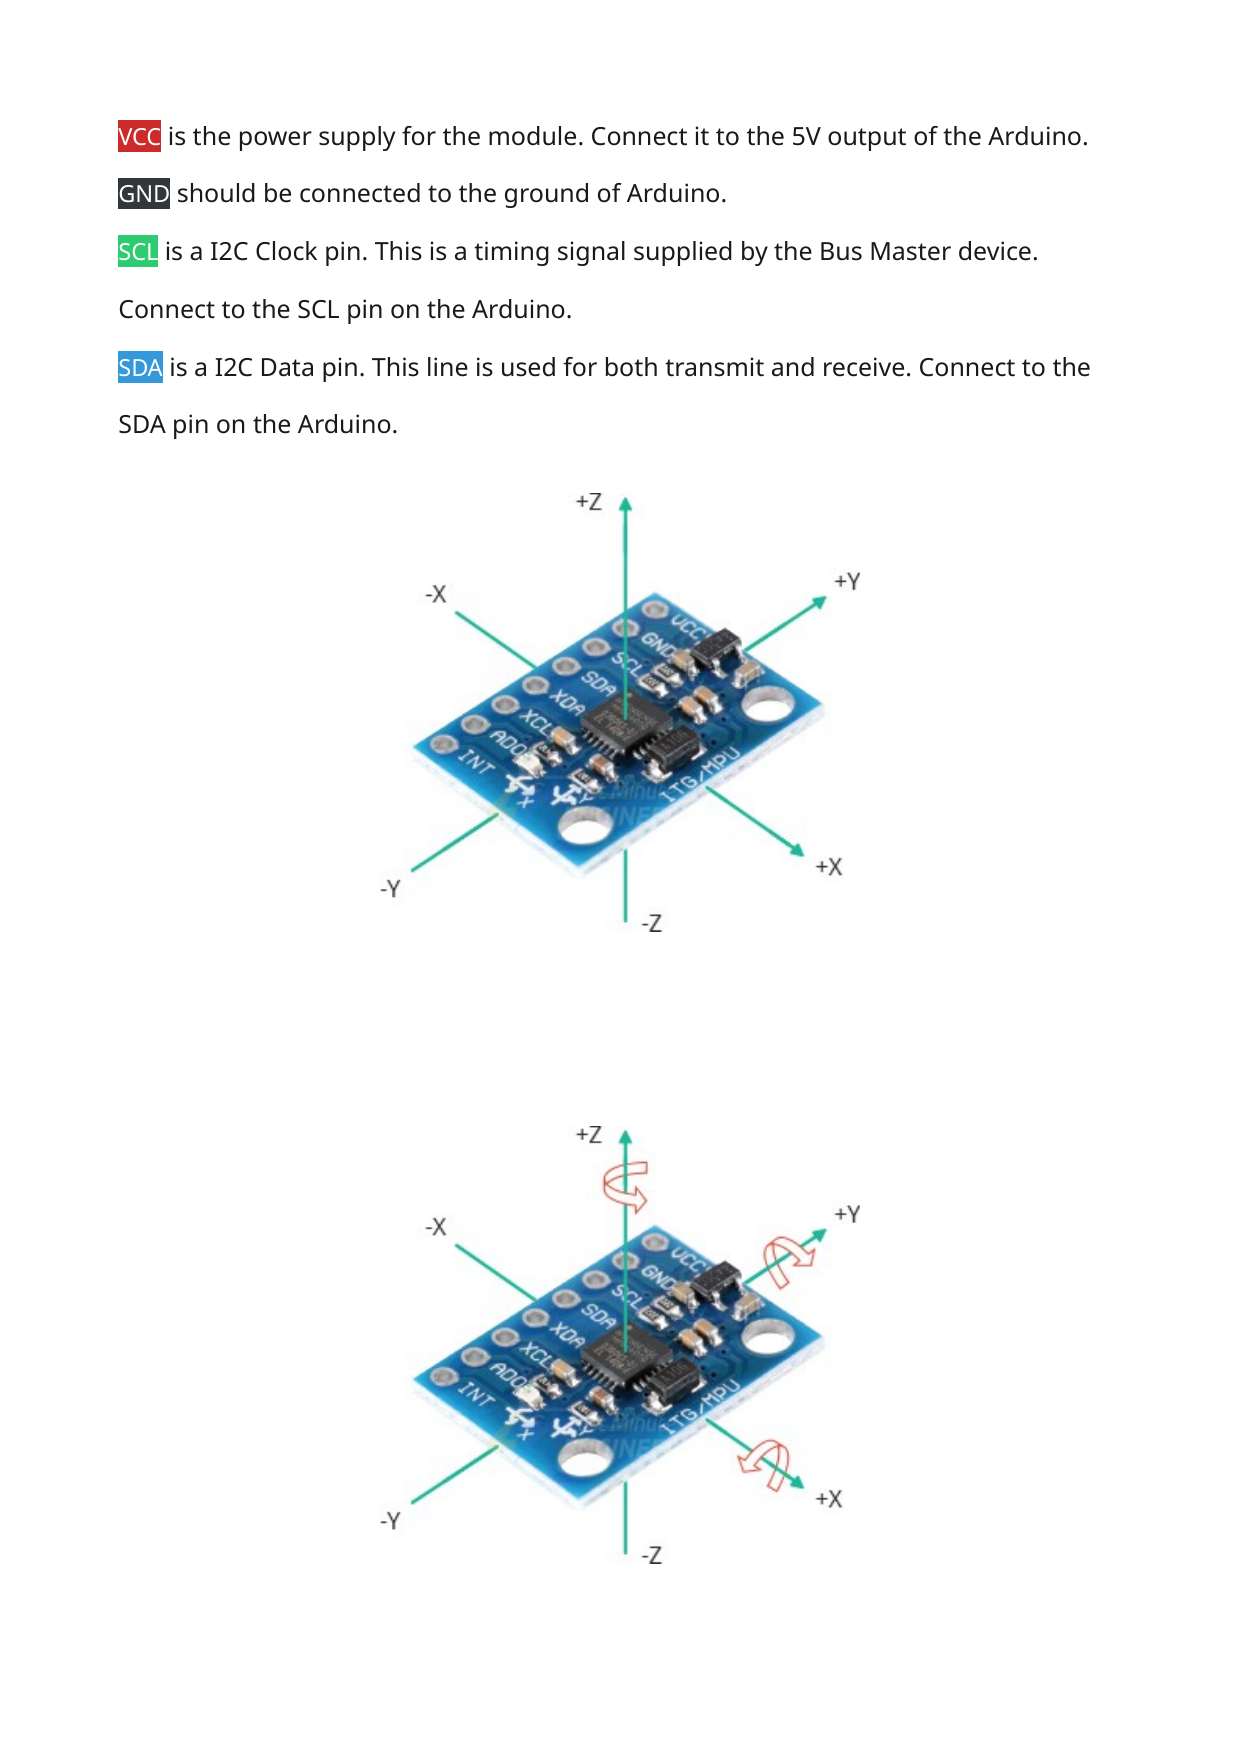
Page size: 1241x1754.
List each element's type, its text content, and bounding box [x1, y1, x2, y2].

text VCC is the power supply for the module. Connect it to the 5V output of the Arduino. [118, 118, 1117, 152]
picture [380, 1126, 860, 1564]
picture [380, 493, 860, 932]
text GND should be connected to the ground of Arduino. [118, 176, 1117, 210]
text SCL is a I2C Clock pin. This is a timing signal supplied by the Bus Master device. Connect to the SCL pin on the Arduino. [118, 234, 1117, 326]
text SDA is a I2C Data pin. This line is used for both transmit and receive. Connect to the SDA pin on the Arduino. [118, 349, 1117, 441]
